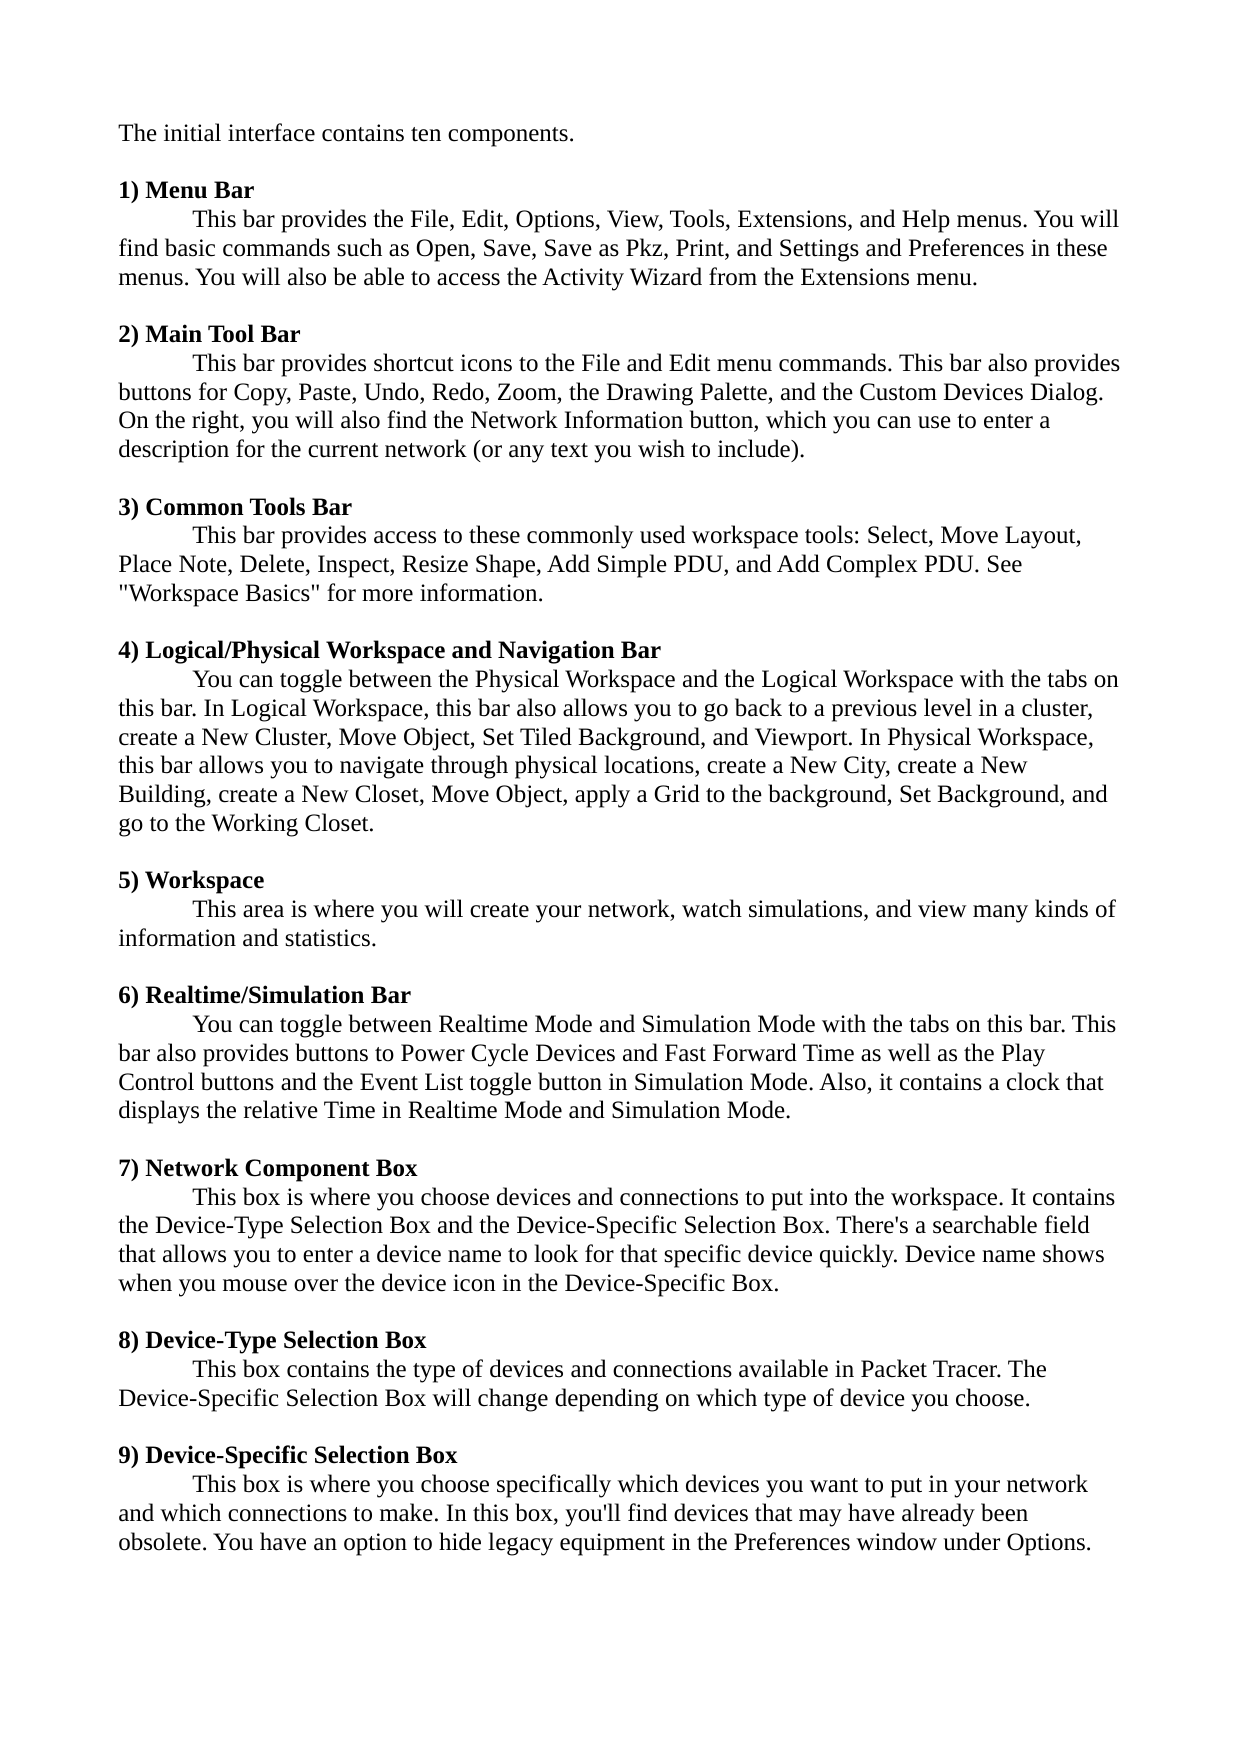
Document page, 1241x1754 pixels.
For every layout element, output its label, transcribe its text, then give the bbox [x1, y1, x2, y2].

text This bar provides access to these commonly used workspace tools: Select, Move Layout, Place Note, Delete, Inspect, Resize Shape, Add Simple PDU, and Add Complex PDU. See "Workspace Basics" for more information. [118, 521, 1122, 607]
text 9) Device-Specific Selection Box [118, 1441, 1122, 1469]
text This bar provides the File, Edit, Options, View, Tools, Extensions, and Help menus. You will find basic commands such as Open, Save, Save as Pkz, Print, and Settings and Preferences in these menus. You will also be able to access the Activity Wizard from the Extensions menu. [118, 204, 1122, 291]
text You can toggle between the Physical Workspace and the Logical Workspace with the tabs on this bar. In Logical Workspace, this bar also allows you to go back to a previous level in a cluster, create a New Cluster, Move Object, Set Tiled Background, and Viewport. In Physical Workspace, this bar allows you to navigate through physical locations, create a New City, create a New Building, create a New Closet, Move Object, apply a Grid to the background, Set Background, and go to the Working Closet. [118, 664, 1122, 837]
text 7) Network Component Box [118, 1153, 1122, 1182]
text 1) Menu Bar [118, 176, 1122, 204]
text This box is where you choose specifically which devices you want to put in your network and which connections to make. In this box, you'll find devices that may have already been obsolete. You have an option to hide legacy equipment in the Preferences window under Options. [118, 1469, 1122, 1556]
text You can toggle between Realtime Mode and Simulation Mode with the tabs on this bar. This bar also provides buttons to Power Cycle Devices and Fast Forward Time as well as the Play Control buttons and the Event List toggle button in Simulation Mode. Also, it contains a clock that displays the relative Time in Realtime Mode and Simulation Mode. [118, 1009, 1122, 1124]
text The initial interface contains ten components. [118, 118, 1122, 147]
text 8) Device-Type Selection Box [118, 1326, 1122, 1354]
text 4) Logical/Physical Workspace and Navigation Bar [118, 636, 1122, 664]
text 6) Realtime/Simulation Bar [118, 981, 1122, 1009]
text This bar provides shortcut icons to the File and Edit menu commands. This bar also provides buttons for Copy, Paste, Undo, Redo, Zoom, the Drawing Palette, and the Custom Devices Dialog. On the right, you will also find the Network Information button, which you can use to enter a description for the current network (or any text you wish to include). [118, 348, 1122, 463]
text 2) Main Tool Bar [118, 319, 1122, 348]
text This box contains the type of devices and connections available in Packet Tracer. The Device-Specific Selection Box will change depending on which type of device you choose. [118, 1354, 1122, 1412]
text This area is where you will create your network, watch simulations, and view many kinds of information and statistics. [118, 894, 1122, 952]
text This box is where you choose devices and connections to put into the workspace. It contains the Device-Type Selection Box and the Device-Specific Selection Box. There's a searchable field that allows you to enter a device name to look for that specific device quickly. Device name shows when you mouse over the device icon in the Device-Specific Box. [118, 1182, 1122, 1297]
text 5) Workspace [118, 866, 1122, 894]
text 3) Common Tools Bar [118, 492, 1122, 521]
